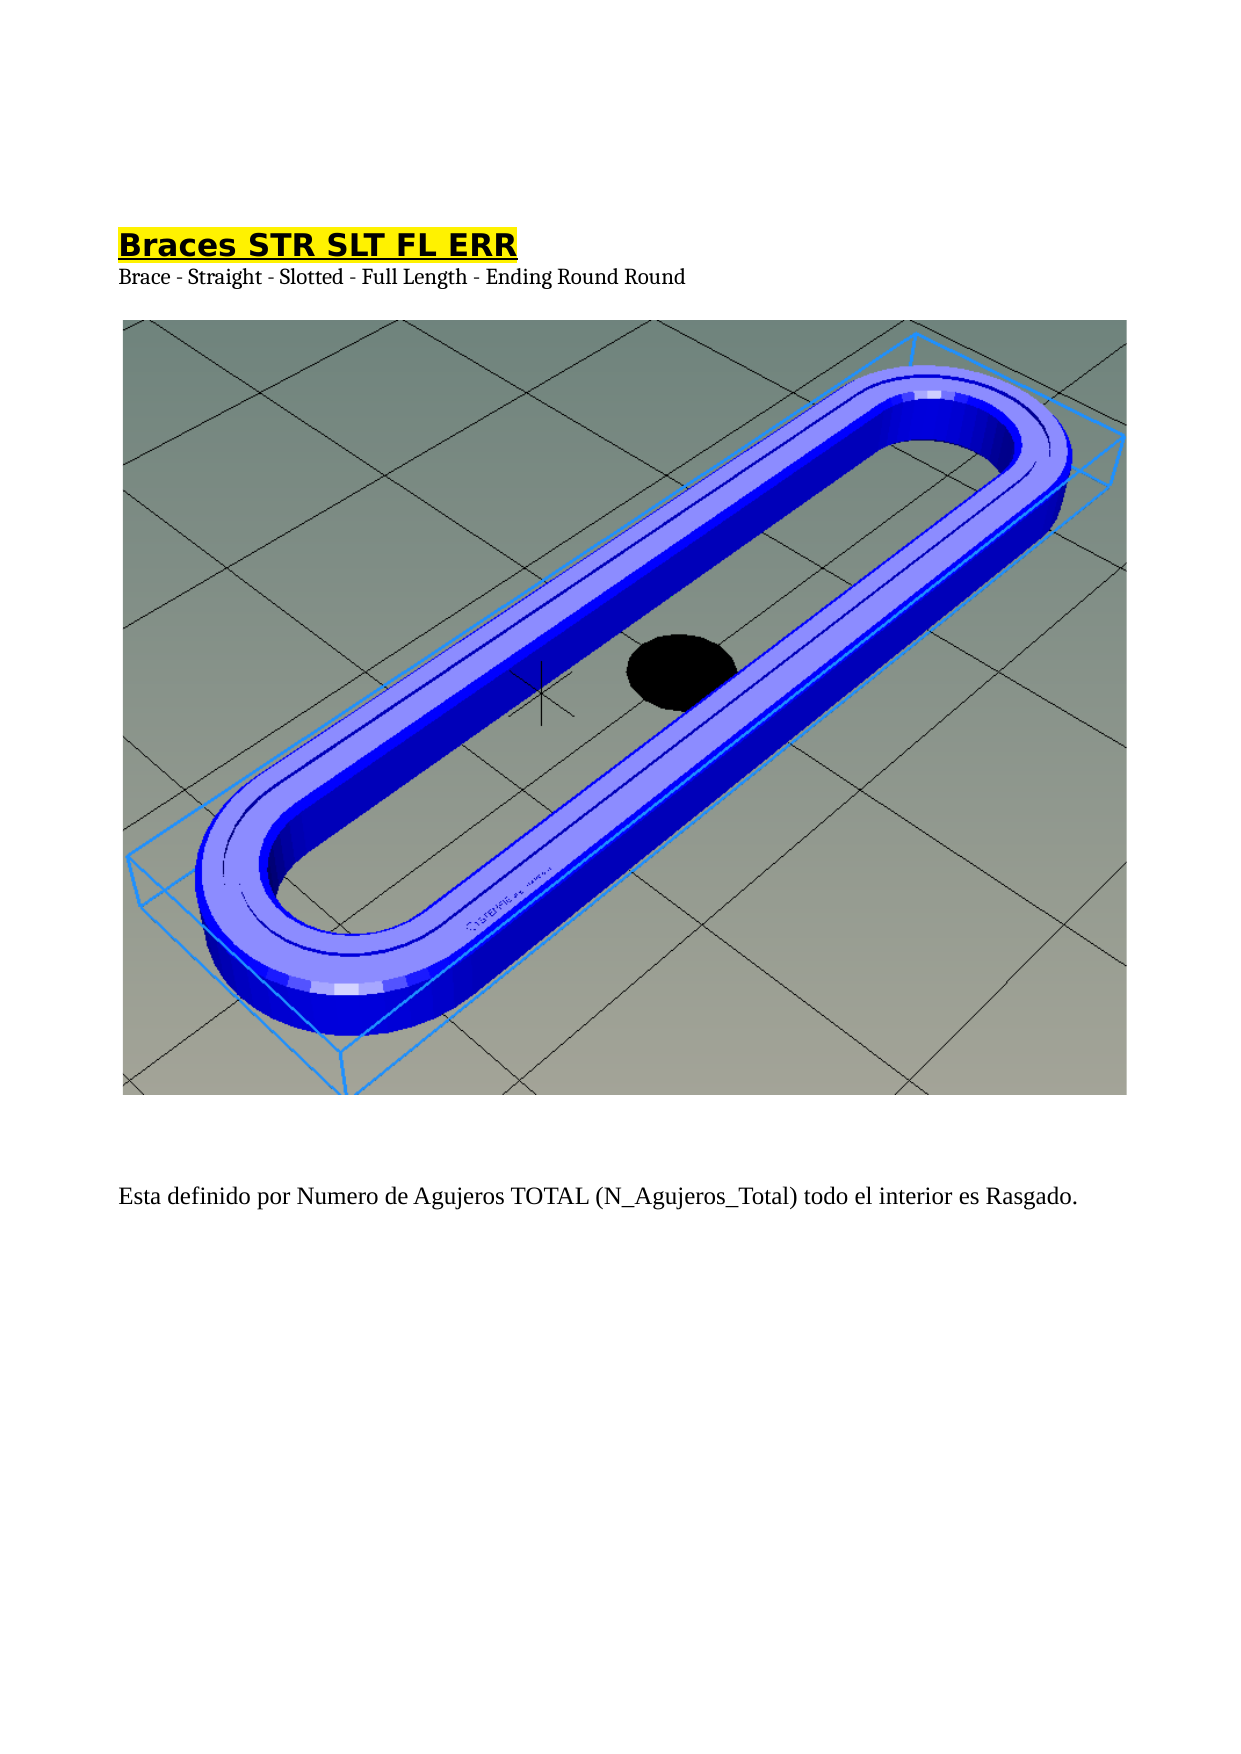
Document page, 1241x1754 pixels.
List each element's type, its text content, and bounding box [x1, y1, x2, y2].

text Brace - Straight - Slotted - Full Length - Ending Round Round [118, 263, 1122, 290]
text Braces STR SLT FL ERR [118, 227, 1122, 263]
picture [122, 320, 1127, 1095]
text Esta definido por Numero de Agujeros TOTAL (N_Agujeros_Total) todo el interior es Rasgado. [118, 1181, 1122, 1209]
